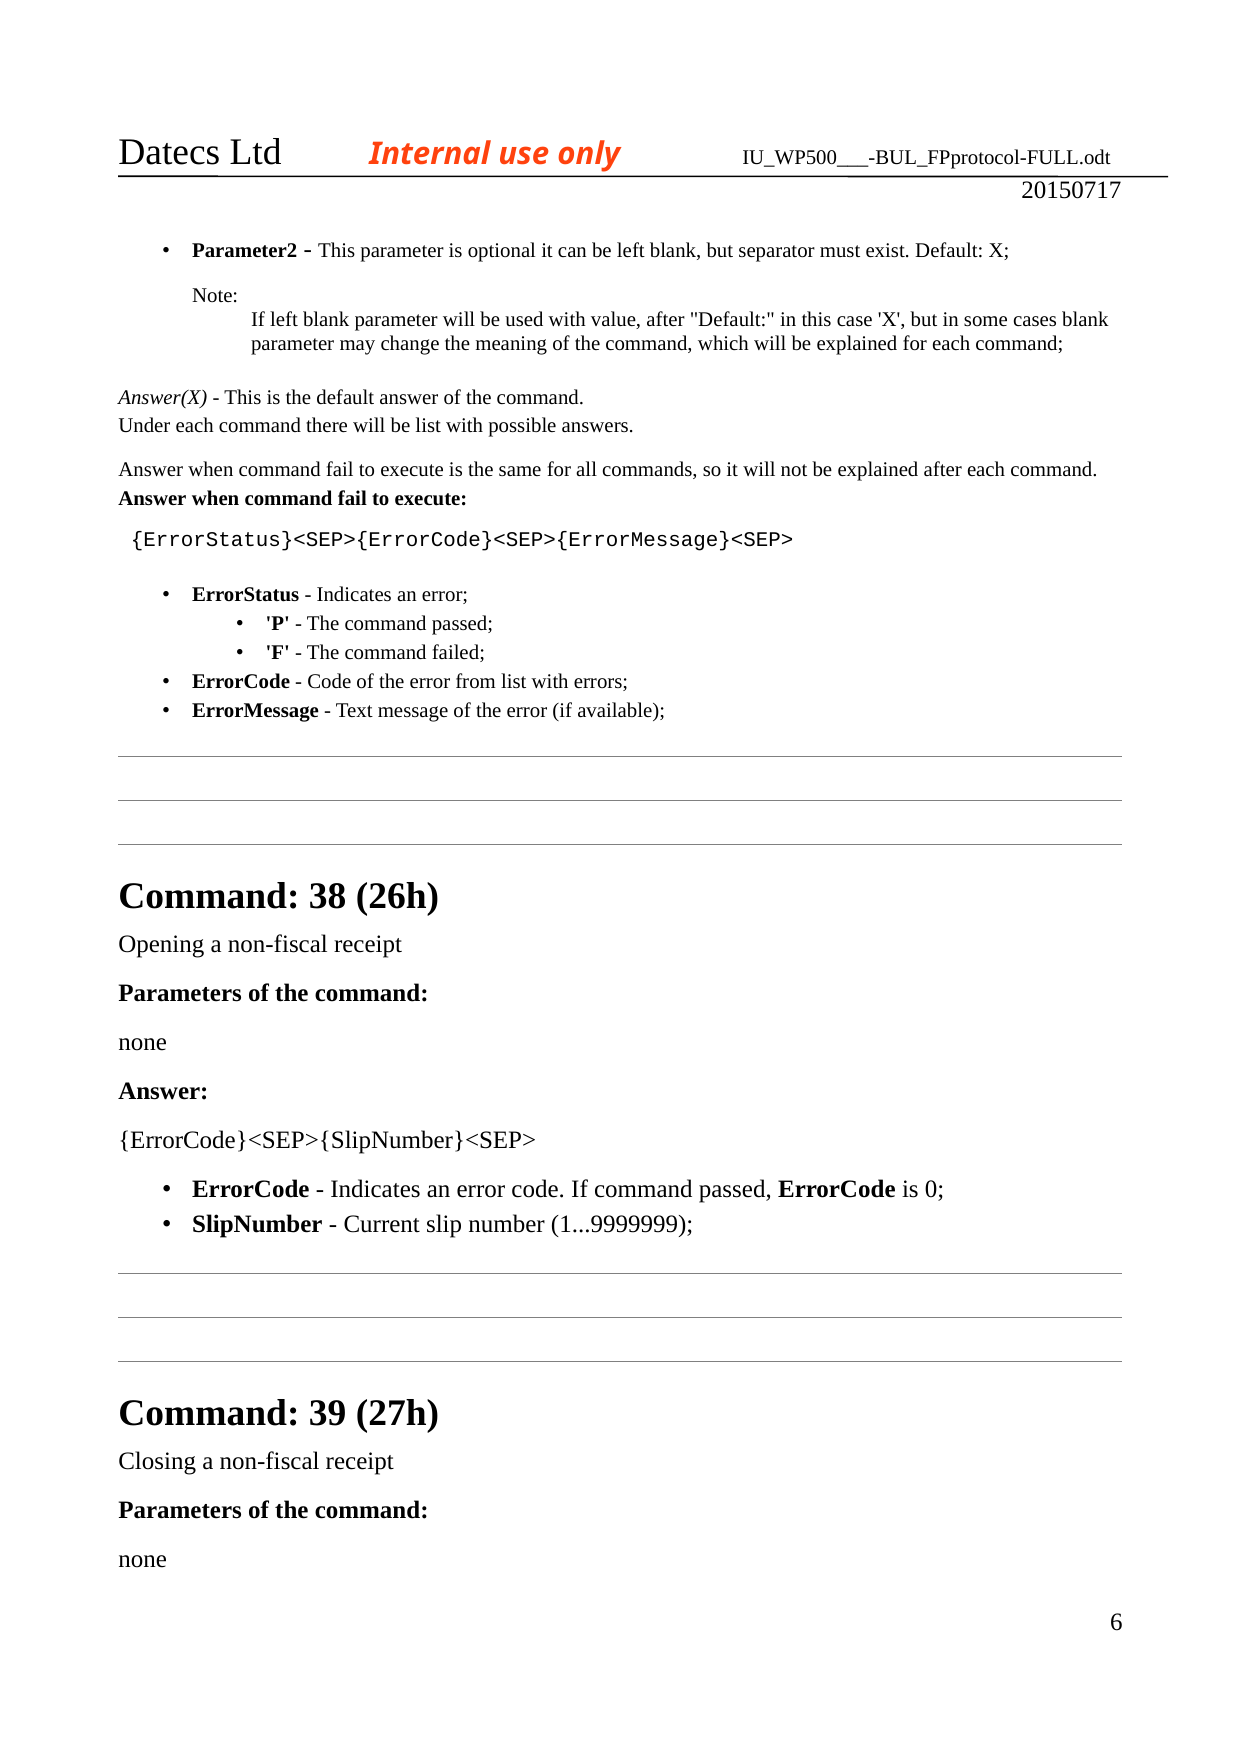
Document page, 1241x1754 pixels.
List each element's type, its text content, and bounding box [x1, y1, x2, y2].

list 'P' - The command passed; [236, 611, 1122, 635]
list Parameter2 - This parameter is optional it can be left blank, but separator must exist. Default: X; [162, 234, 1122, 263]
text none [118, 1027, 1122, 1056]
list ErrorMessage - Text message of the error (if available); [162, 698, 1122, 722]
list If left blank parameter will be used with value, after "Default:" in this case 'X', but in some cases blank parameter may change the meaning of the command, which will be explained for each command; [221, 307, 1122, 355]
list 'F' - The command failed; [236, 640, 1122, 664]
text {ErrorStatus}<SEP>{ErrorCode}<SEP>{ErrorMessage}<SEP> [118, 529, 1122, 553]
list ErrorStatus - Indicates an error; [162, 582, 1122, 606]
text Closing a non-fiscal receipt [118, 1446, 1122, 1475]
text Answer(X) - This is the default answer of the command. Under each command there will be list with possible answers. [118, 384, 1122, 437]
text Parameters of the command: [118, 1495, 1122, 1524]
subtitle Note: [162, 283, 1122, 307]
list ErrorCode - Code of the error from list with errors; [162, 669, 1122, 693]
text Answer when command fail to execute is the same for all commands, so it will not be explained after each command. Answer when command fail to execute: [118, 457, 1122, 510]
subtitle Command: 38 (26h) [118, 874, 1122, 917]
list ErrorCode - Indicates an error code. If command passed, ErrorCode is 0; [162, 1174, 1122, 1203]
text Opening a non-fiscal receipt [118, 929, 1122, 958]
text Answer: [118, 1076, 1122, 1105]
text Parameters of the command: [118, 978, 1122, 1007]
text {ErrorCode}<SEP>{SlipNumber}<SEP> [118, 1126, 1122, 1154]
subtitle Command: 39 (27h) [118, 1391, 1122, 1434]
list SlipNumber - Current slip number (1...9999999); [162, 1209, 1122, 1238]
text none [118, 1544, 1122, 1573]
